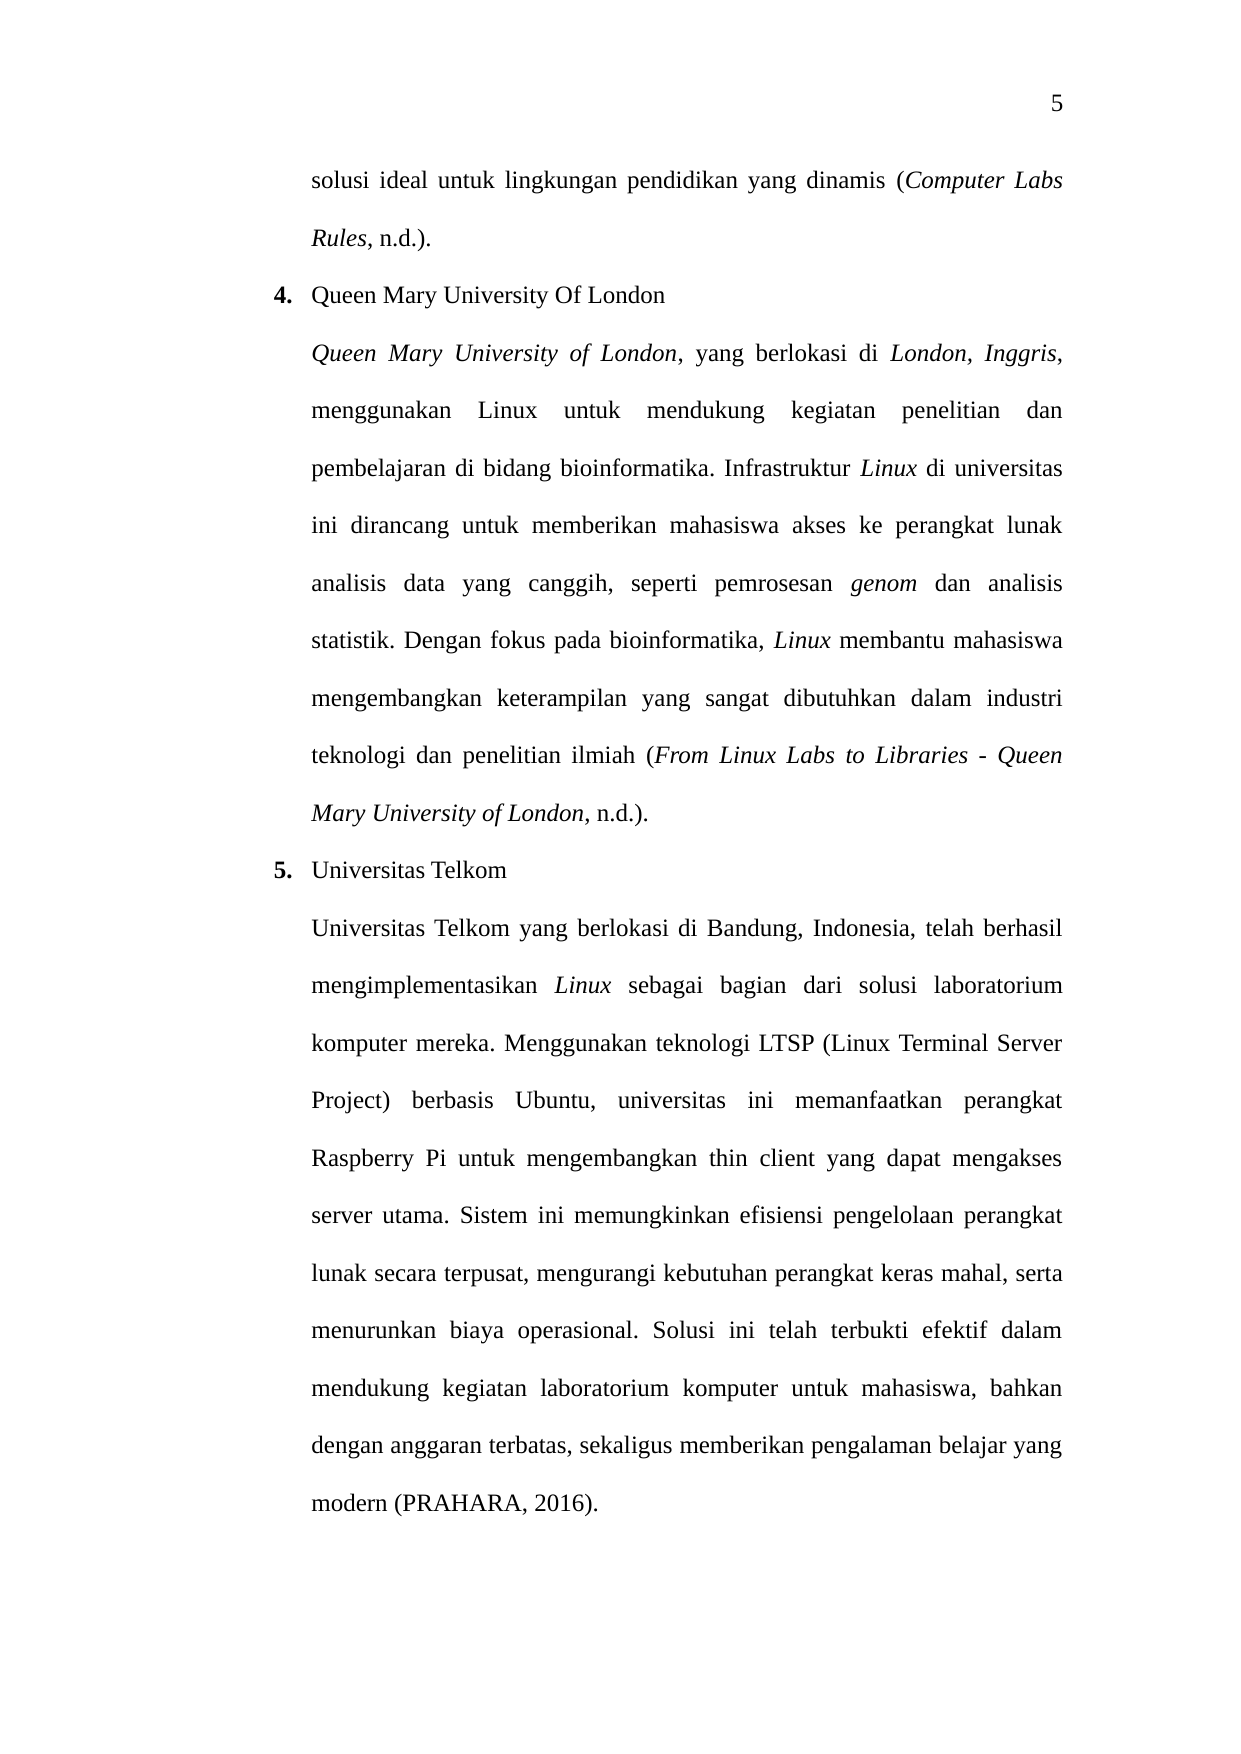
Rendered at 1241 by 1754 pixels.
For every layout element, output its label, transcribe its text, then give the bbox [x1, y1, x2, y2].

list Universitas Telkom yang berlokasi di Bandung, Indonesia, telah berhasil mengimplementasikan Linux sebagai bagian dari solusi laboratorium komputer mereka. Menggunakan teknologi LTSP (Linux Terminal Server Project) berbasis Ubuntu, universitas ini memanfaatkan perangkat Raspberry Pi untuk mengembangkan thin client yang dapat mengakses server utama. Sistem ini memungkinkan efisiensi pengelolaan perangkat lunak secara terpusat, mengurangi kebutuhan perangkat keras mahal, serta menurunkan biaya operasional. Solusi ini telah terbukti efektif dalam mendukung kegiatan laboratorium komputer untuk mahasiswa, bahkan dengan anggaran terbatas, sekaligus memberikan pengalaman belajar yang modern (PRAHARA, 2016)⁠. [274, 913, 1063, 1517]
list solusi ideal untuk lingkungan pendidikan yang dinamis (Computer Labs Rules, n.d.)⁠. [274, 165, 1063, 252]
list Universitas Telkom [274, 855, 1063, 884]
list Queen Mary University Of London [274, 280, 1063, 309]
list Queen Mary University of London, yang berlokasi di London, Inggris, menggunakan Linux untuk mendukung kegiatan penelitian dan pembelajaran di bidang bioinformatika. Infrastruktur Linux di universitas ini dirancang untuk memberikan mahasiswa akses ke perangkat lunak analisis data yang canggih, seperti pemrosesan genom dan analisis statistik. Dengan fokus pada bioinformatika, Linux membantu mahasiswa mengembangkan keterampilan yang sangat dibutuhkan dalam industri teknologi dan penelitian ilmiah (From Linux Labs to Libraries - Queen Mary University of London, n.d.)⁠. [274, 338, 1063, 827]
